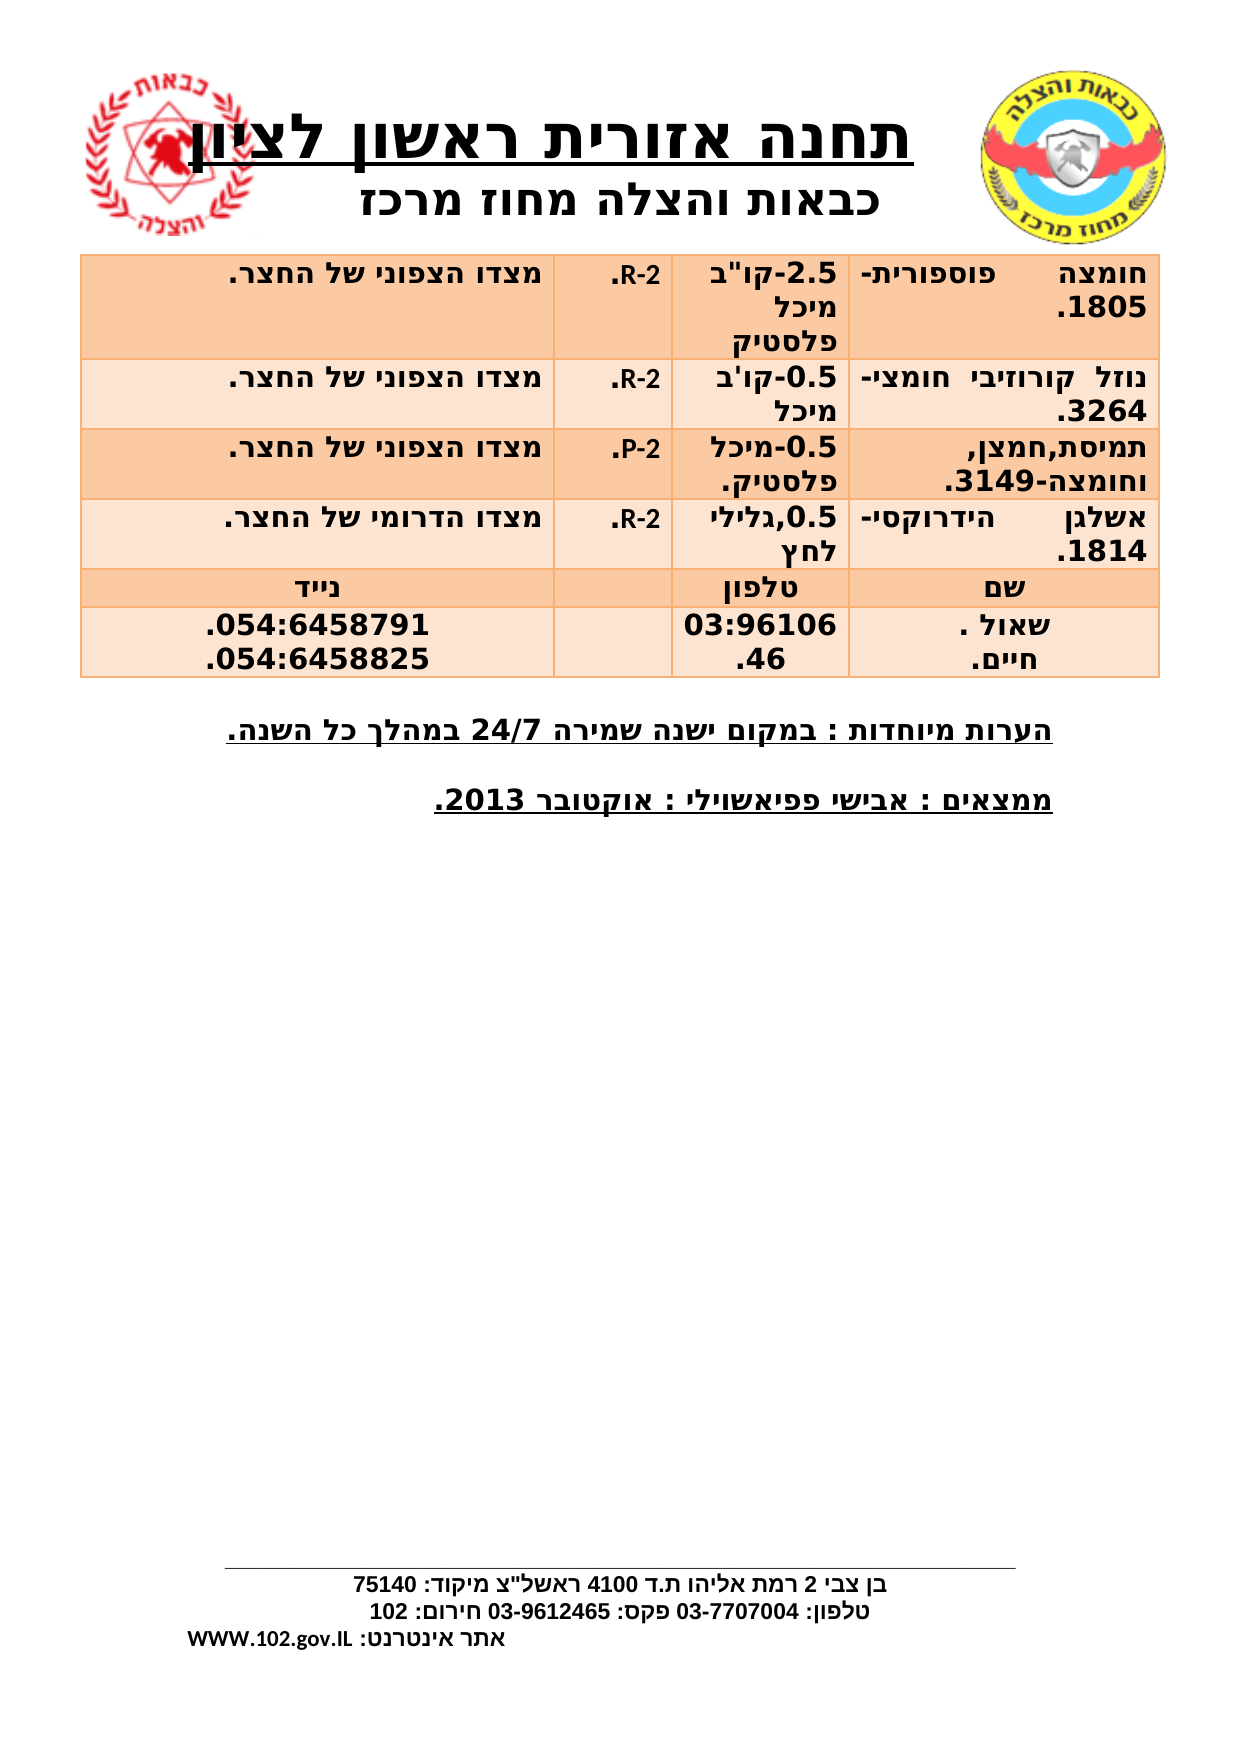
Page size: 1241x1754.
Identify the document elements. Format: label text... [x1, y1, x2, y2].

table_cell R-2. [555, 256, 671, 358]
table_cell מצדו הדרומי של החצר. [82, 500, 553, 568]
table_cell שאול . חיים. [850, 608, 1158, 676]
text ממצאים : אבישי פפיאשוילי : אוקטובר 2013. [187, 783, 1053, 817]
table_cell מצדו הצפוני של החצר. [82, 430, 553, 498]
table_cell 054:6458791. 054:6458825. [82, 608, 553, 676]
table_cell נייד [82, 570, 553, 606]
table_cell 0.5-מיכל פלסטיק. [673, 430, 848, 498]
table_cell מצדו הצפוני של החצר. [82, 360, 553, 428]
table_cell שם [850, 570, 1158, 606]
table_cell [555, 608, 671, 676]
table_cell טלפון [673, 570, 848, 606]
table_cell 0.5,גלילי לחץ [673, 500, 848, 568]
table_cell מצדו הצפוני של החצר. [82, 256, 553, 358]
table_cell אשלגן הידרוקסי-1814. [850, 500, 1158, 568]
table_cell חומצה פוספורית-1805. [850, 256, 1158, 358]
table_cell R-2. [555, 500, 671, 568]
table_cell 0.5-קו'ב מיכל [673, 360, 848, 428]
table_cell [555, 570, 671, 606]
table_cell 03:9610646. [673, 608, 848, 676]
table_cell נוזל קורוזיבי חומצי-3264. [850, 360, 1158, 428]
table_cell P-2. [555, 430, 671, 498]
table_cell R-2. [555, 360, 671, 428]
table_cell 2.5-קו"ב מיכל פלסטיק [673, 256, 848, 358]
text הערות מיוחדות : במקום ישנה שמירה 24/7 במהלך כל השנה. [187, 714, 1053, 748]
table_cell תמיסת,חמצן,וחומצה-3149. [850, 430, 1158, 498]
